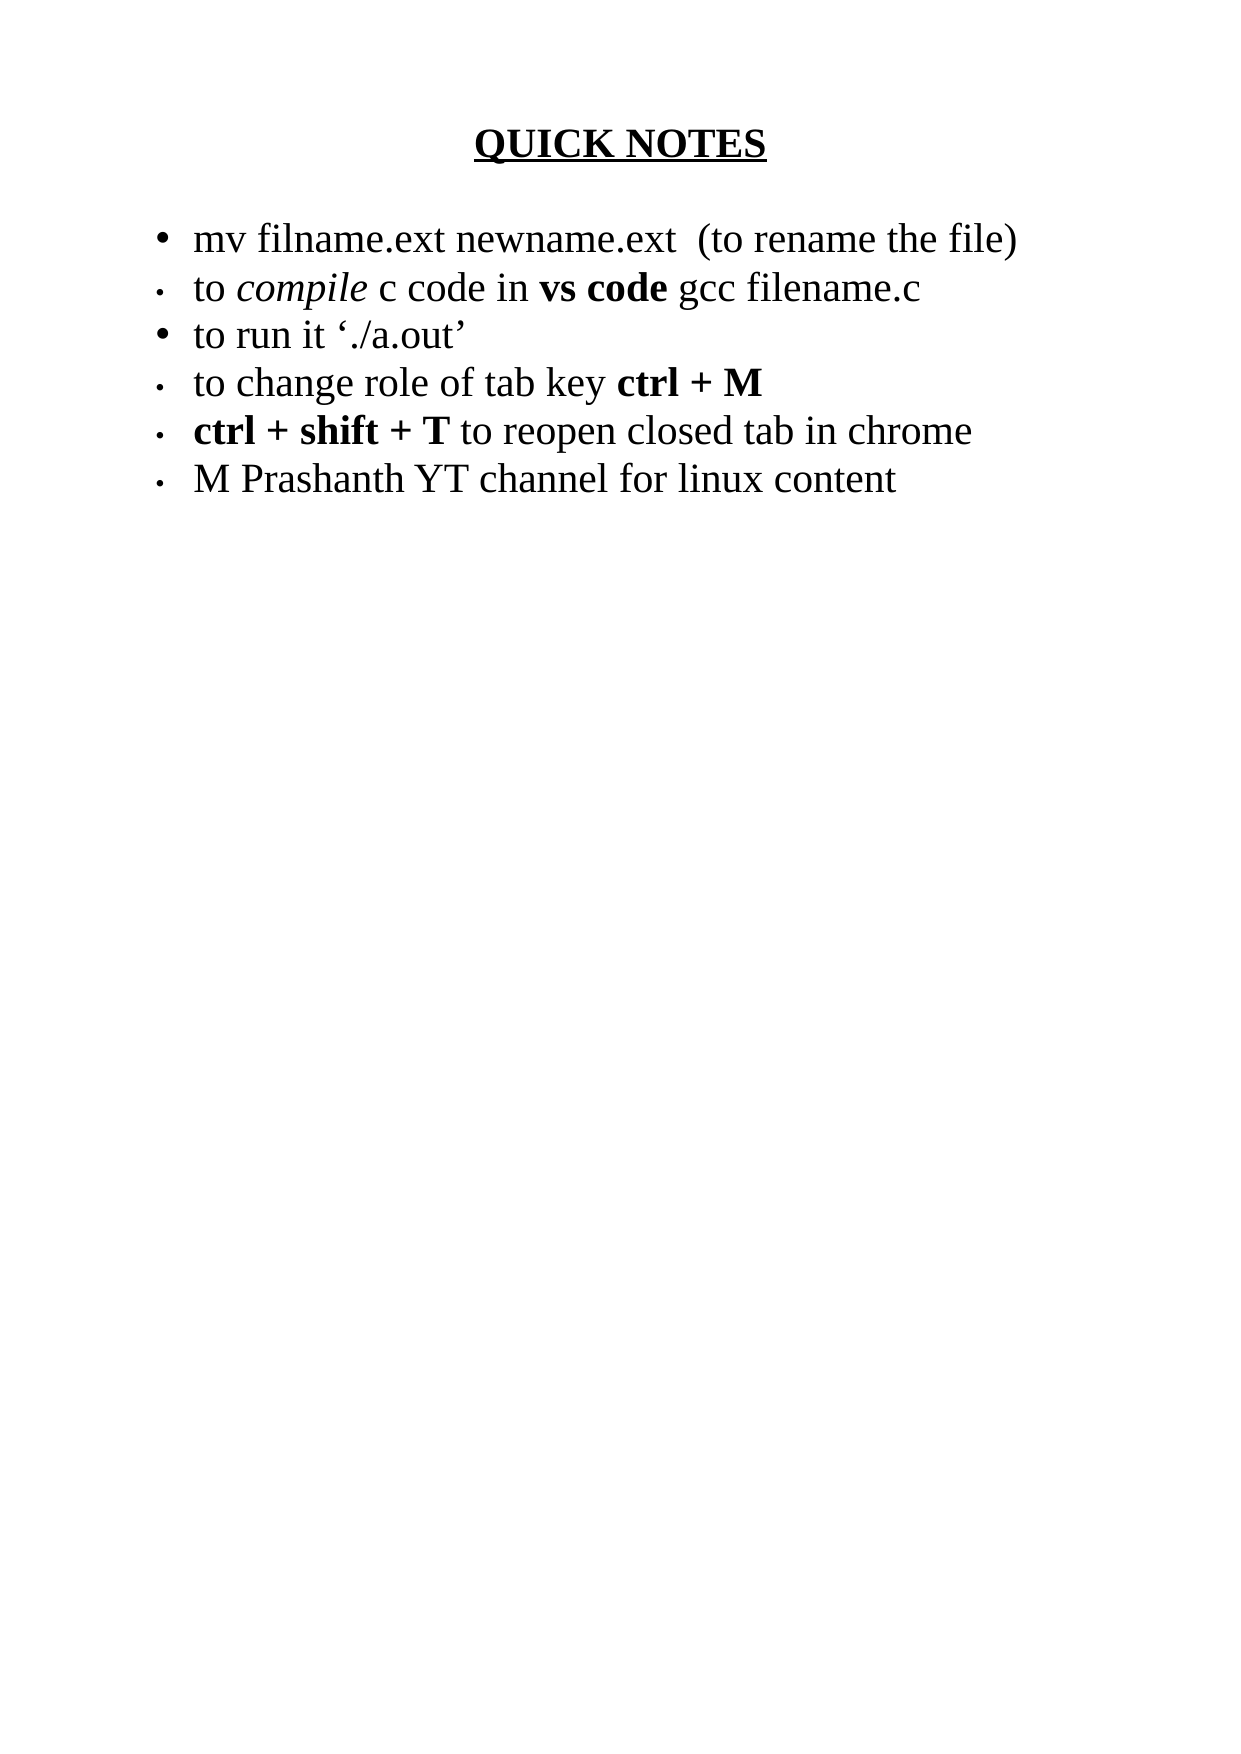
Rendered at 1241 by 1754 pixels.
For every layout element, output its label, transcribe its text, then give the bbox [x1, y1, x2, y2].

list mv filname.ext newname.ext (to rename the file) [156, 214, 1122, 262]
list M Prashanth YT channel for linux content [156, 454, 1122, 502]
list to compile c code in vs code gcc filename.c [156, 262, 1122, 310]
list to change role of tab key ctrl + M [156, 358, 1122, 406]
list ctrl + shift + T to reopen closed tab in chrome [156, 406, 1122, 454]
list to run it ‘./a.out’ [156, 310, 1122, 358]
text QUICK NOTES [118, 118, 1122, 166]
